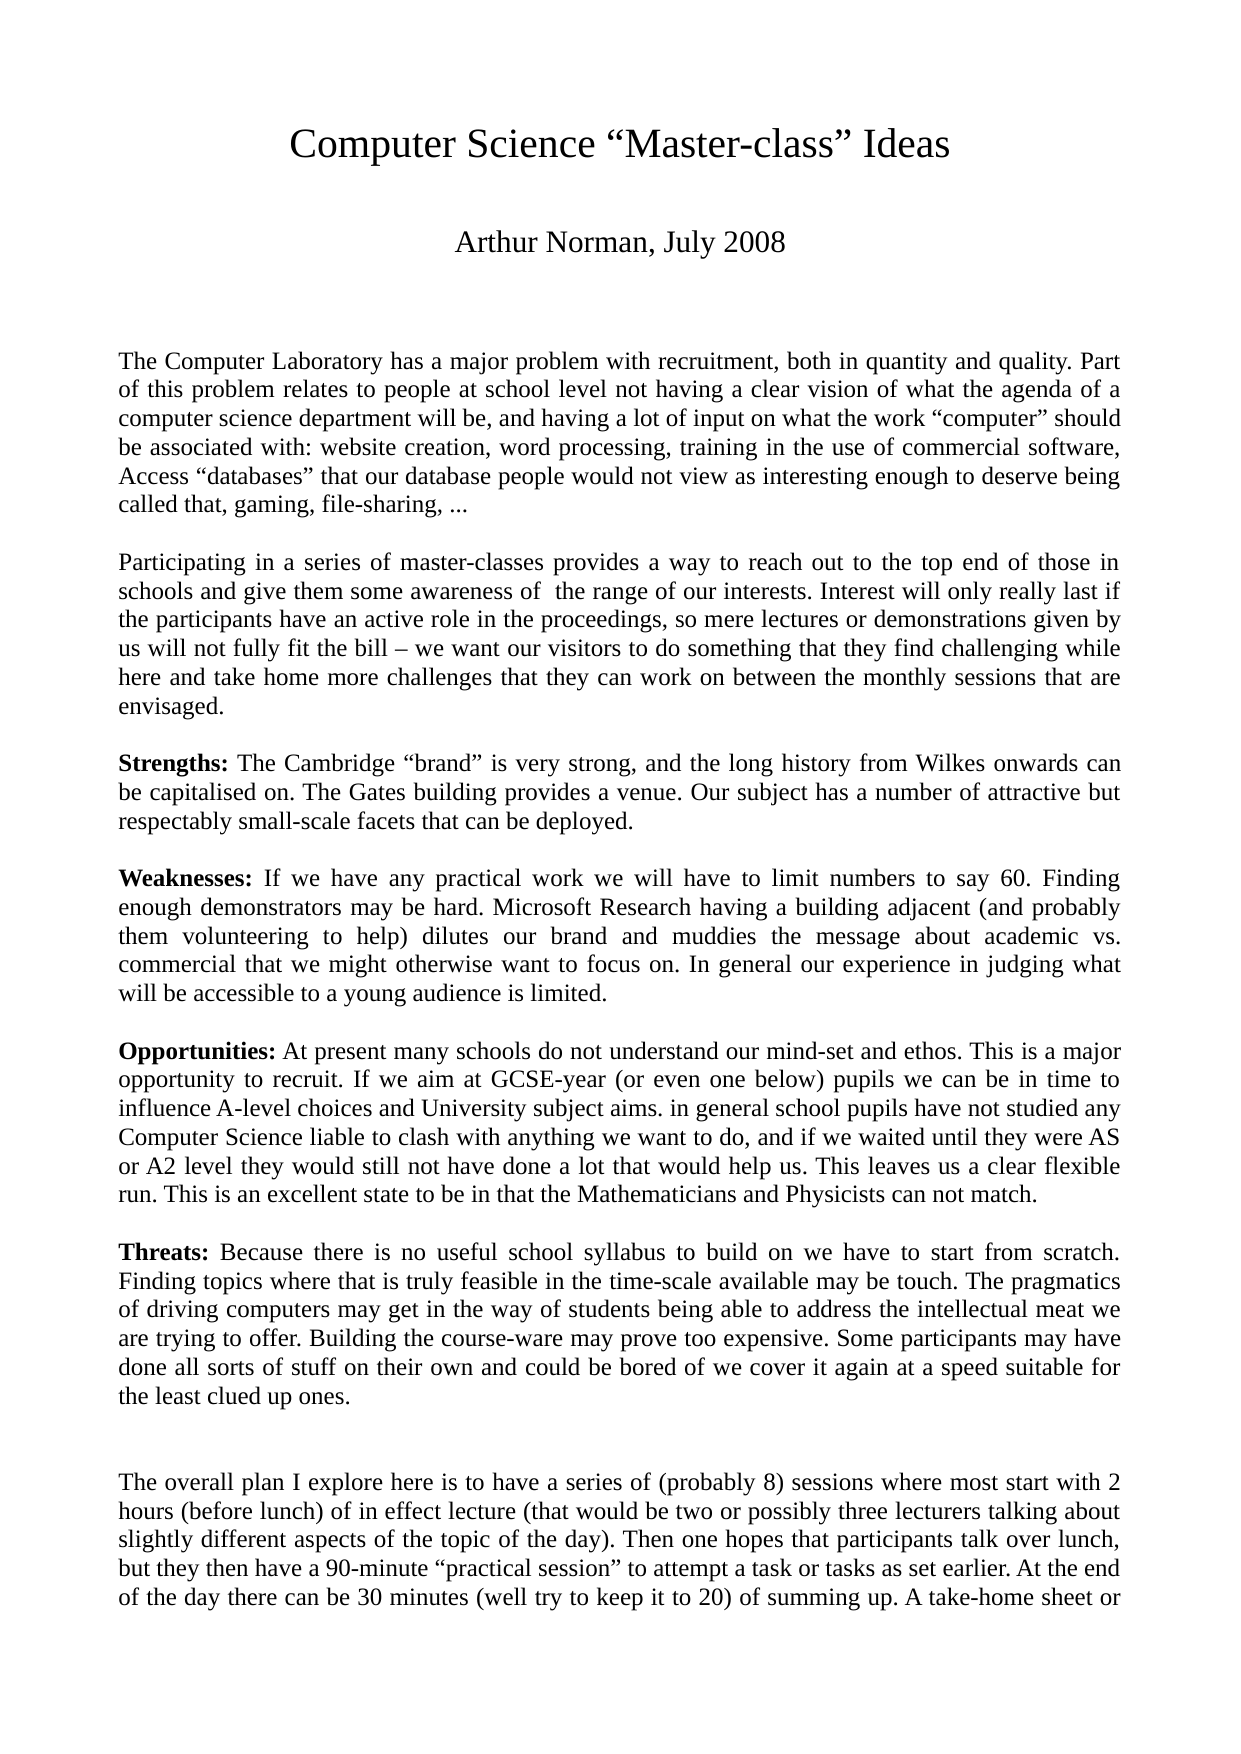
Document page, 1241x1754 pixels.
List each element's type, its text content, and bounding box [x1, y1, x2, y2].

text Opportunities: At present many schools do not understand our mind-set and ethos. This is a major opportunity to recruit. If we aim at GCSE-year (or even one below) pupils we can be in time to influence A-level choices and University subject aims. in general school pupils have not studied any Computer Science liable to clash with anything we want to do, and if we waited until they were AS or A2 level they would still not have done a lot that would help us. This leaves us a clear flexible run. This is an excellent state to be in that the Mathematicians and Physicists can not match. [118, 1036, 1122, 1208]
text Threats: Because there is no useful school syllabus to build on we have to start from scratch. Finding topics where that is truly feasible in the time-scale available may be touch. The pragmatics of driving computers may get in the way of students being able to address the intellectual meat we are trying to offer. Building the course-ware may prove too expensive. Some participants may have done all sorts of stuff on their own and could be bored of we cover it again at a speed suitable for the least clued up ones. [118, 1237, 1122, 1409]
text Arthur Norman, July 2008 [118, 223, 1122, 259]
text Participating in a series of master-classes provides a way to reach out to the top end of those in schools and give them some awareness of the range of our interests. Interest will only really last if the participants have an active role in the proceedings, so mere lectures or demonstrations given by us will not fully fit the bill – we want our visitors to do something that they find challenging while here and take home more challenges that they can work on between the monthly sessions that are envisaged. [118, 547, 1122, 719]
text Weaknesses: If we have any practical work we will have to limit numbers to say 60. Finding enough demonstrators may be hard. Microsoft Research having a building adjacent (and probably them volunteering to help) dilutes our brand and muddies the message about academic vs. commercial that we might otherwise want to focus on. In general our experience in judging what will be accessible to a young audience is limited. [118, 863, 1122, 1007]
text Computer Science “Master-class” Ideas [118, 118, 1122, 166]
text The Computer Laboratory has a major problem with recruitment, both in quantity and quality. Part of this problem relates to people at school level not having a clear vision of what the agenda of a computer science department will be, and having a lot of input on what the work “computer” should be associated with: website creation, word processing, training in the use of commercial software, Access “databases” that our database people would not view as interesting enough to deserve being called that, gaming, file-sharing, ... [118, 346, 1122, 518]
text Strengths: The Cambridge “brand” is very strong, and the long history from Wilkes onwards can be capitalised on. The Gates building provides a venue. Our subject has a number of attractive but respectably small-scale facets that can be deployed. [118, 748, 1122, 834]
text The overall plan I explore here is to have a series of (probably 8) sessions where most start with 2 hours (before lunch) of in effect lecture (that would be two or possibly three lecturers talking about slightly different aspects of the topic of the day). Then one hopes that participants talk over lunch, but they then have a 90-minute “practical session” to attempt a task or tasks as set earlier. At the end of the day there can be 30 minutes (well try to keep it to 20) of summing up. A take-home sheet or [118, 1467, 1122, 1611]
